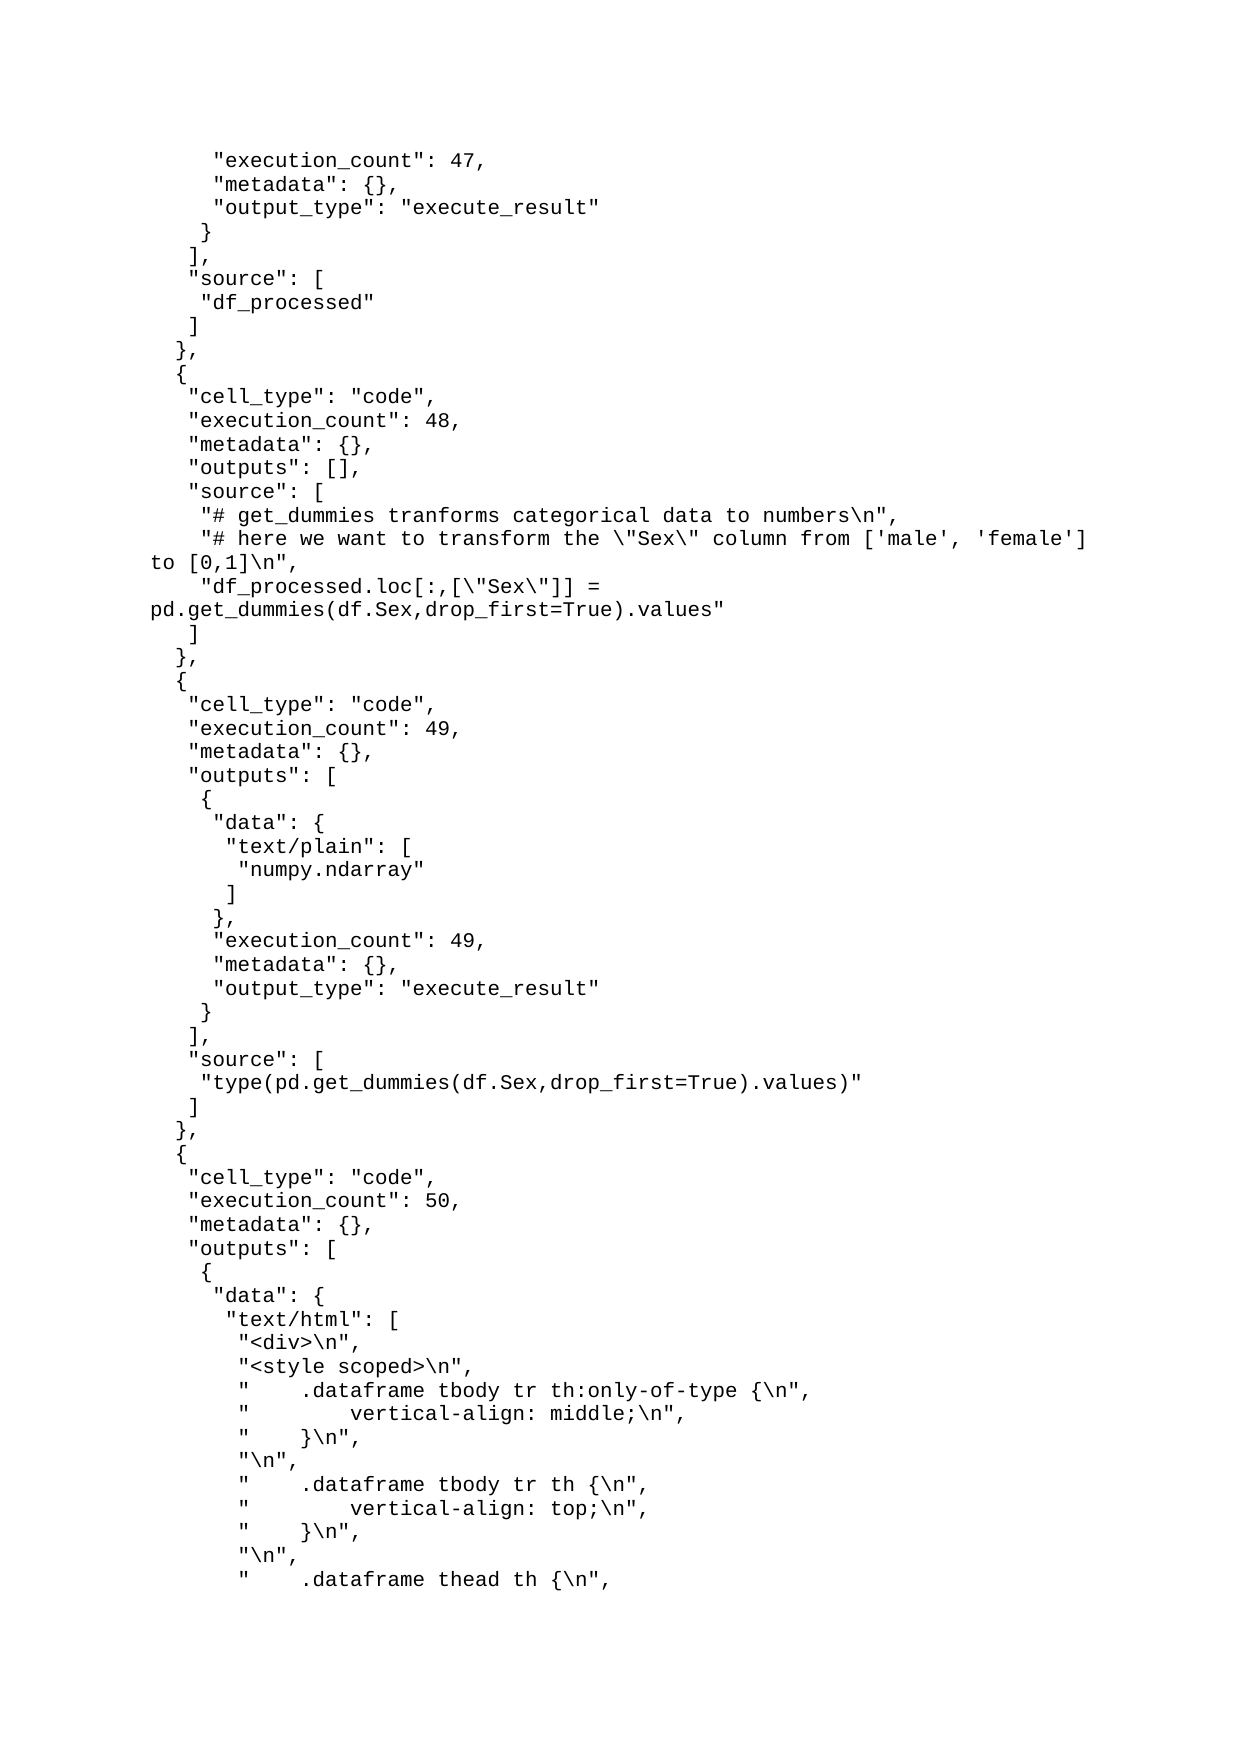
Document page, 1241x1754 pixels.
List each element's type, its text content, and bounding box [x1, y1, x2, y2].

text "cell_type": "code", [150, 1167, 1090, 1190]
text "source": [ [150, 1048, 1090, 1072]
text "\n", [150, 1545, 1090, 1569]
text "source": [ [150, 481, 1090, 505]
text { [150, 363, 1090, 386]
text "output_type": "execute_result" [150, 978, 1090, 1001]
text "outputs": [], [150, 457, 1090, 481]
text "type(pd.get_dummies(df.Sex,drop_first=True).values)" [150, 1072, 1090, 1096]
text " vertical-align: middle;\n", [150, 1403, 1090, 1427]
text "text/html": [ [150, 1309, 1090, 1332]
text "metadata": {}, [150, 954, 1090, 978]
text " .dataframe tbody tr th {\n", [150, 1474, 1090, 1498]
text { [150, 670, 1090, 694]
text ] [150, 1096, 1090, 1119]
text "outputs": [ [150, 1238, 1090, 1261]
text "metadata": {}, [150, 174, 1090, 197]
text } [150, 221, 1090, 244]
text " }\n", [150, 1427, 1090, 1451]
text "<style scoped>\n", [150, 1356, 1090, 1379]
text "execution_count": 50, [150, 1190, 1090, 1214]
text ], [150, 1025, 1090, 1048]
text "df_processed.loc[:,[\"Sex\"]] = pd.get_dummies(df.Sex,drop_first=True).values" [150, 576, 1090, 623]
text "data": { [150, 812, 1090, 836]
text "text/plain": [ [150, 836, 1090, 859]
text "<div>\n", [150, 1332, 1090, 1356]
text "numpy.ndarray" [150, 859, 1090, 883]
text }, [150, 339, 1090, 363]
text "data": { [150, 1285, 1090, 1309]
text ] [150, 883, 1090, 907]
text }, [150, 1119, 1090, 1143]
text "metadata": {}, [150, 741, 1090, 765]
text "execution_count": 49, [150, 717, 1090, 741]
text } [150, 1001, 1090, 1025]
text ] [150, 623, 1090, 647]
text " vertical-align: top;\n", [150, 1498, 1090, 1521]
text "outputs": [ [150, 765, 1090, 788]
text "execution_count": 48, [150, 410, 1090, 434]
text "output_type": "execute_result" [150, 197, 1090, 221]
text "source": [ [150, 268, 1090, 292]
text "cell_type": "code", [150, 386, 1090, 410]
text "# get_dummies tranforms categorical data to numbers\n", [150, 505, 1090, 528]
text "cell_type": "code", [150, 694, 1090, 717]
text "execution_count": 47, [150, 150, 1090, 174]
text " .dataframe tbody tr th:only-of-type {\n", [150, 1379, 1090, 1403]
text }, [150, 647, 1090, 670]
text { [150, 1143, 1090, 1167]
text { [150, 1261, 1090, 1285]
text "# here we want to transform the \"Sex\" column from ['male', 'female'] to [0,1]\n", [150, 528, 1090, 576]
text }, [150, 907, 1090, 930]
text ], [150, 244, 1090, 268]
text "\n", [150, 1451, 1090, 1474]
text { [150, 788, 1090, 812]
text "metadata": {}, [150, 1214, 1090, 1238]
text "metadata": {}, [150, 434, 1090, 457]
text ] [150, 316, 1090, 339]
text "execution_count": 49, [150, 930, 1090, 954]
text " .dataframe thead th {\n", [150, 1569, 1090, 1592]
text "df_processed" [150, 292, 1090, 316]
text " }\n", [150, 1521, 1090, 1545]
